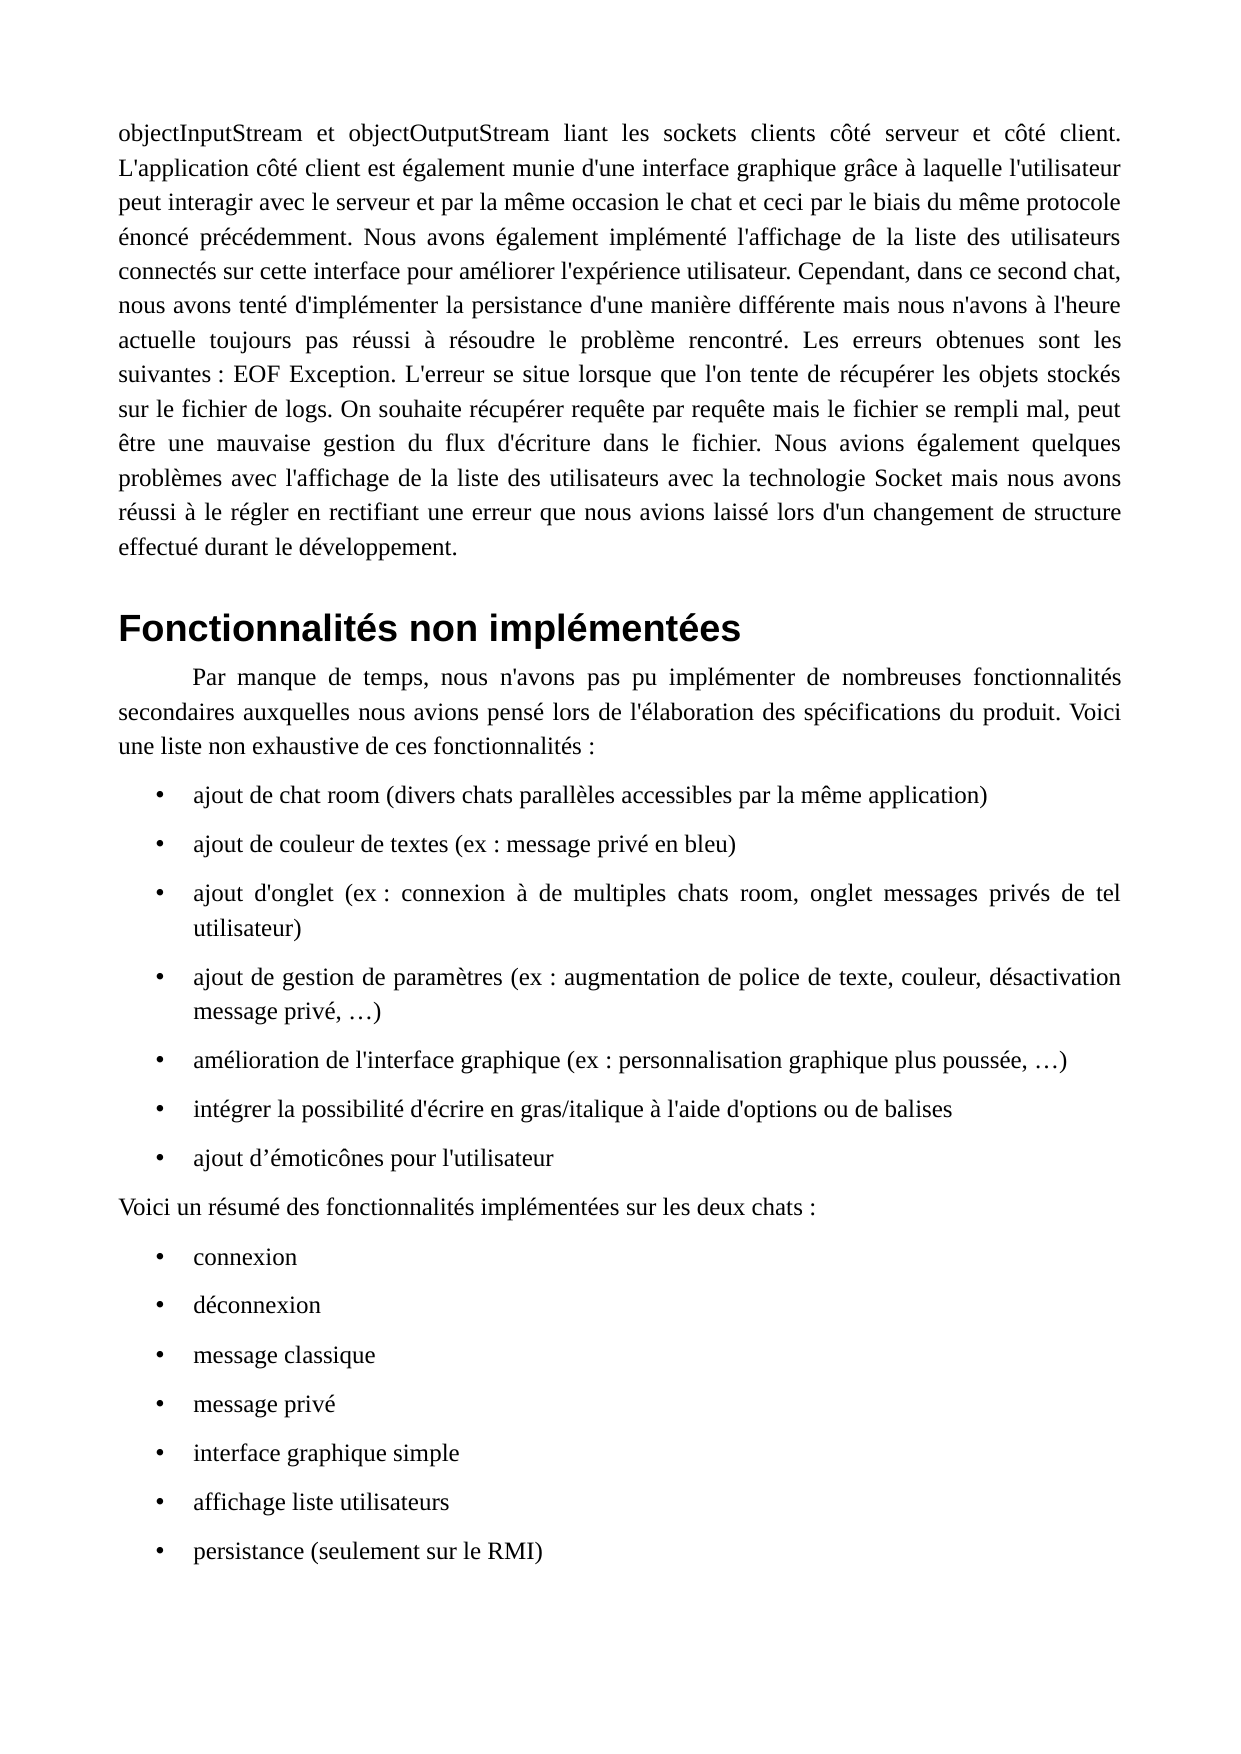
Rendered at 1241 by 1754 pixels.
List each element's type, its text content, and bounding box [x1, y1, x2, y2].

text Voici un résumé des fonctionnalités implémentées sur les deux chats : [118, 1192, 1122, 1221]
list affichage liste utilisateurs [156, 1487, 1122, 1516]
list ajout de chat room (divers chats parallèles accessibles par la même application) [156, 780, 1122, 809]
list ajout d’émoticônes pour l'utilisateur [156, 1143, 1122, 1172]
list ajout de couleur de textes (ex : message privé en bleu) [156, 829, 1122, 858]
list intégrer la possibilité d'écrire en gras/italique à l'aide d'options ou de balises [156, 1094, 1122, 1123]
list ajout de gestion de paramètres (ex : augmentation de police de texte, couleur, désactivation message privé, …) [156, 962, 1122, 1025]
text objectInputStream et objectOutputStream liant les sockets clients côté serveur et côté client. L'application côté client est également munie d'une interface graphique grâce à laquelle l'utilisateur peut interagir avec le serveur et par la même occasion le chat et ceci par le biais du même protocole énoncé précédemment. Nous avons également implémenté l'affichage de la liste des utilisateurs connectés sur cette interface pour améliorer l'expérience utilisateur. Cependant, dans ce second chat, nous avons tenté d'implémenter la persistance d'une manière différente mais nous n'avons à l'heure actuelle toujours pas réussi à résoudre le problème rencontré. Les erreurs obtenues sont les suivantes : EOF Exception. L'erreur se situe lorsque que l'on tente de récupérer les objets stockés sur le fichier de logs. On souhaite récupérer requête par requête mais le fichier se rempli mal, peut être une mauvaise gestion du flux d'écriture dans le fichier. Nous avions également quelques problèmes avec l'affichage de la liste des utilisateurs avec la technologie Socket mais nous avons réussi à le régler en rectifiant une erreur que nous avions laissé lors d'un changement de structure effectué durant le développement. [118, 118, 1122, 561]
list déconnexion [156, 1291, 1122, 1319]
list message privé [156, 1389, 1122, 1417]
list ajout d'onglet (ex : connexion à de multiples chats room, onglet messages privés de tel utilisateur) [156, 878, 1122, 941]
list connexion [156, 1242, 1122, 1270]
subtitle Fonctionnalités non implémentées [118, 606, 1122, 649]
list message classique [156, 1340, 1122, 1368]
list interface graphique simple [156, 1438, 1122, 1467]
list amélioration de l'interface graphique (ex : personnalisation graphique plus poussée, …) [156, 1045, 1122, 1074]
text Par manque de temps, nous n'avons pas pu implémenter de nombreuses fonctionnalités secondaires auxquelles nous avions pensé lors de l'élaboration des spécifications du produit. Voici une liste non exhaustive de ces fonctionnalités : [118, 662, 1122, 760]
list persistance (seulement sur le RMI) [156, 1536, 1122, 1565]
